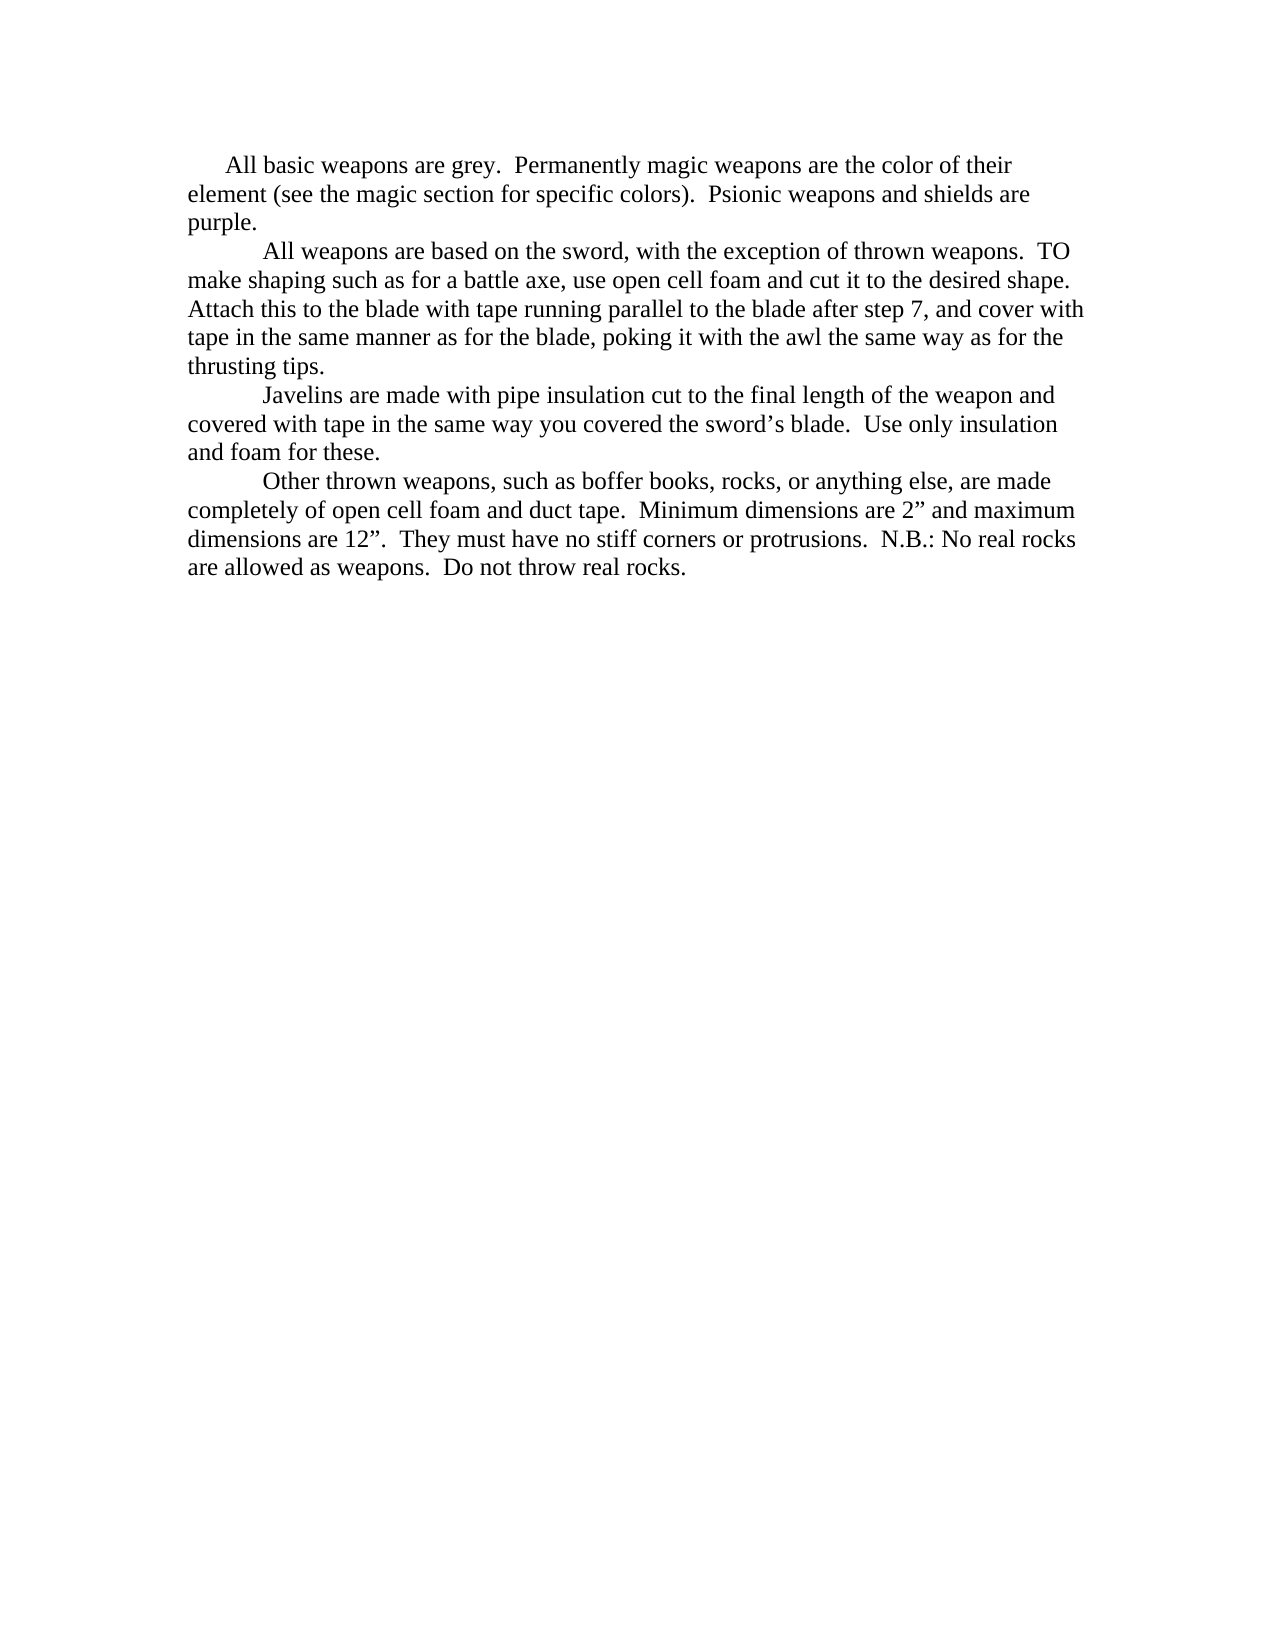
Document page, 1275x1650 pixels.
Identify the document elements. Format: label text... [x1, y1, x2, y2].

text All weapons are based on the sword, with the exception of thrown weapons. TO make shaping such as for a battle axe, use open cell foam and cut it to the desired shape. Attach this to the blade with tape running parallel to the blade after step 7, and cover with tape in the same manner as for the blade, poking it with the awl the same way as for the thrusting tips. [187, 236, 1087, 380]
text Javelins are made with pipe insulation cut to the final length of the weapon and covered with tape in the same way you covered the sword’s blade. Use only insulation and foam for these. [187, 380, 1087, 466]
text Other thrown weapons, such as boffer books, rocks, or anything else, are made completely of open cell foam and duct tape. Minimum dimensions are 2” and maximum dimensions are 12”. They must have no stiff corners or protrusions. N.B.: No real rocks are allowed as weapons. Do not throw real rocks. [187, 466, 1087, 581]
text All basic weapons are grey. Permanently magic weapons are the color of their element (see the magic section for specific colors). Psionic weapons and shields are purple. [187, 150, 1087, 236]
